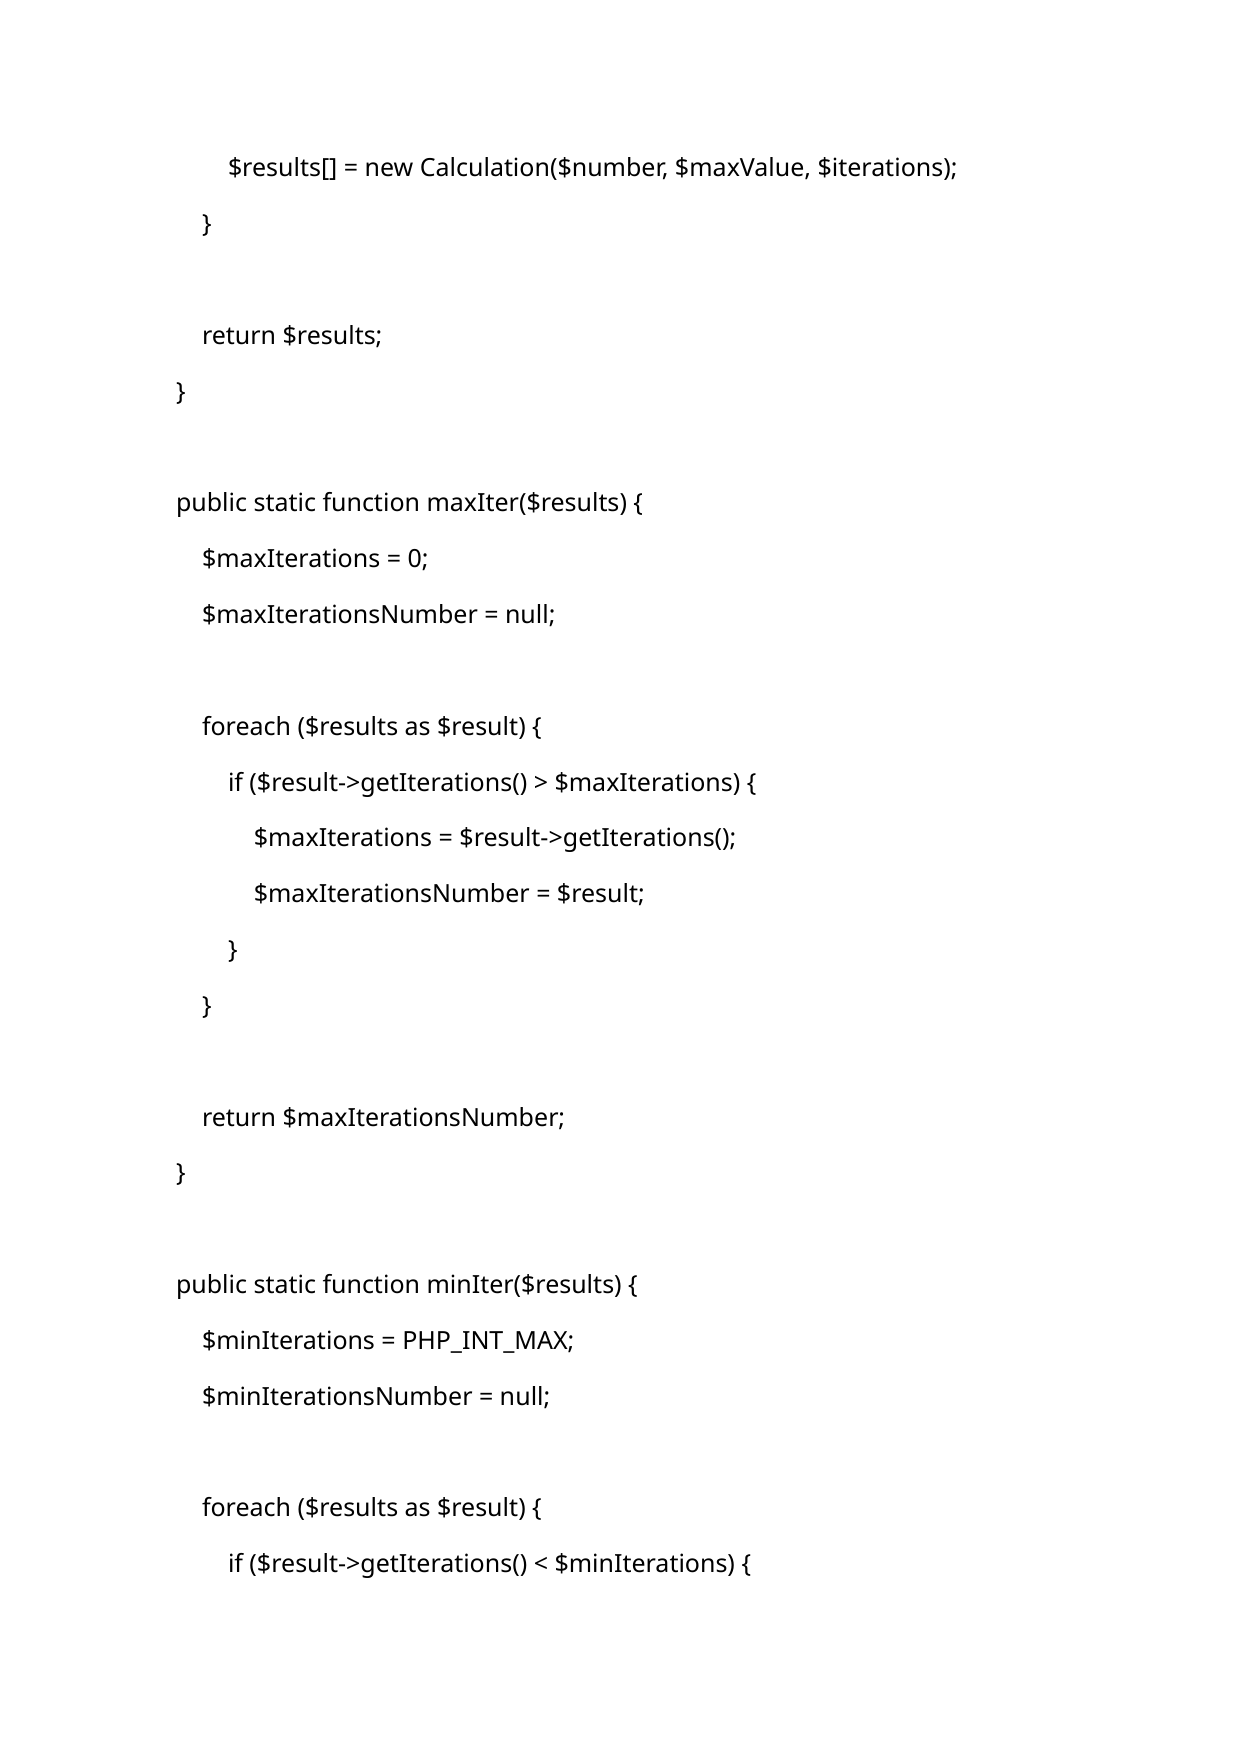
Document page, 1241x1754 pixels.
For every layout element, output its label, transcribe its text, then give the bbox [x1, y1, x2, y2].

text } [150, 206, 1090, 240]
text public static function minIter($results) { [150, 1267, 1090, 1301]
text if ($result->getIterations() < $minIterations) { [150, 1546, 1090, 1580]
text } [150, 373, 1090, 407]
text return $results; [150, 317, 1090, 352]
text } [150, 932, 1090, 966]
text public static function maxIter($results) { [150, 485, 1090, 519]
text foreach ($results as $result) { [150, 708, 1090, 742]
text } [150, 987, 1090, 1022]
text $maxIterations = $result->getIterations(); [150, 820, 1090, 854]
text $maxIterationsNumber = null; [150, 597, 1090, 631]
text $minIterations = PHP_INT_MAX; [150, 1322, 1090, 1357]
text $minIterationsNumber = null; [150, 1378, 1090, 1412]
text return $maxIterationsNumber; [150, 1099, 1090, 1133]
text if ($result->getIterations() > $maxIterations) { [150, 764, 1090, 798]
text foreach ($results as $result) { [150, 1490, 1090, 1524]
text $results[] = new Calculation($number, $maxValue, $iterations); [150, 150, 1090, 184]
text $maxIterationsNumber = $result; [150, 876, 1090, 910]
text $maxIterations = 0; [150, 541, 1090, 575]
text } [150, 1155, 1090, 1189]
